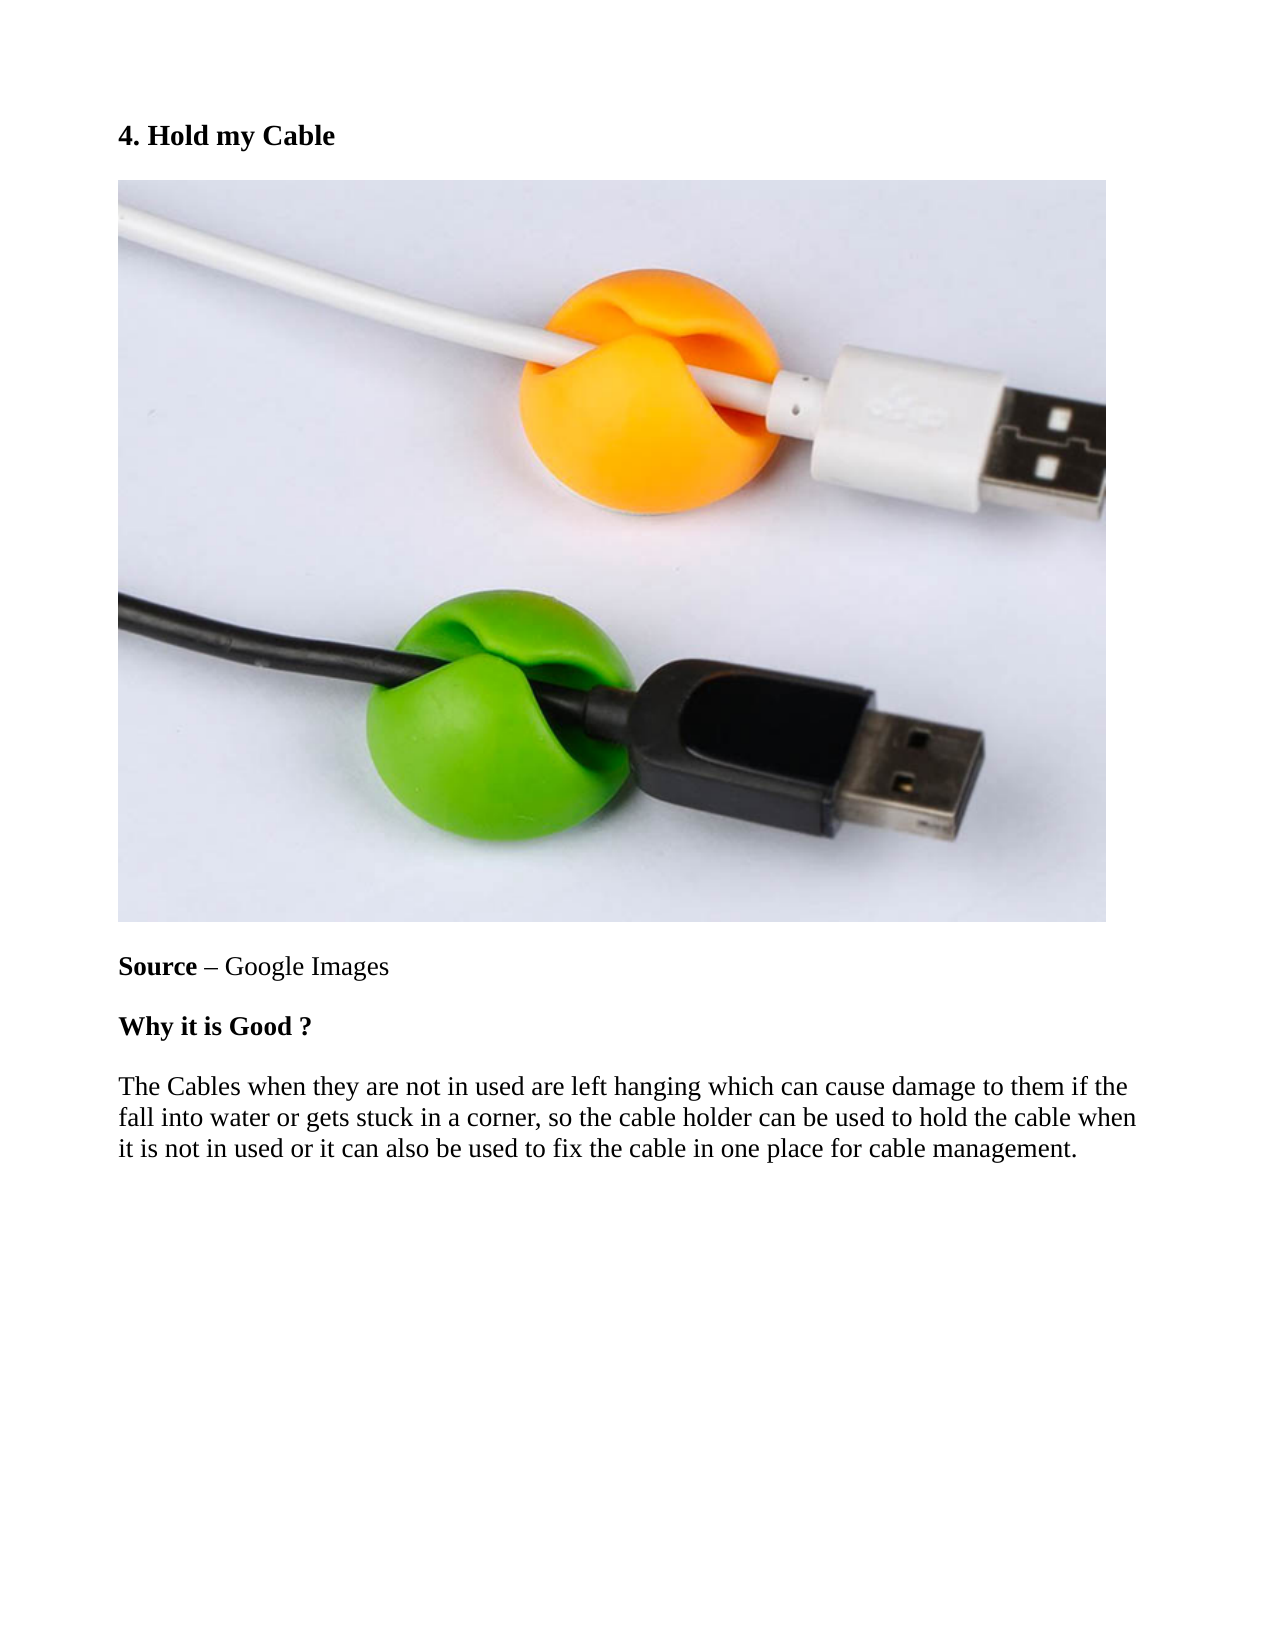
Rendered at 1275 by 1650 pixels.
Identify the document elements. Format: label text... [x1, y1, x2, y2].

text The Cables when they are not in used are left hanging which can cause damage to them if the fall into water or gets stuck in a corner, so the cable holder can be used to hold the cable when it is not in used or it can also be used to fix the cable in one place for cable management. [118, 1070, 1157, 1163]
text Source – Google Images [118, 950, 1157, 981]
text Why it is Good ? [118, 1010, 1157, 1041]
text 4. Hold my Cable [118, 118, 1157, 152]
